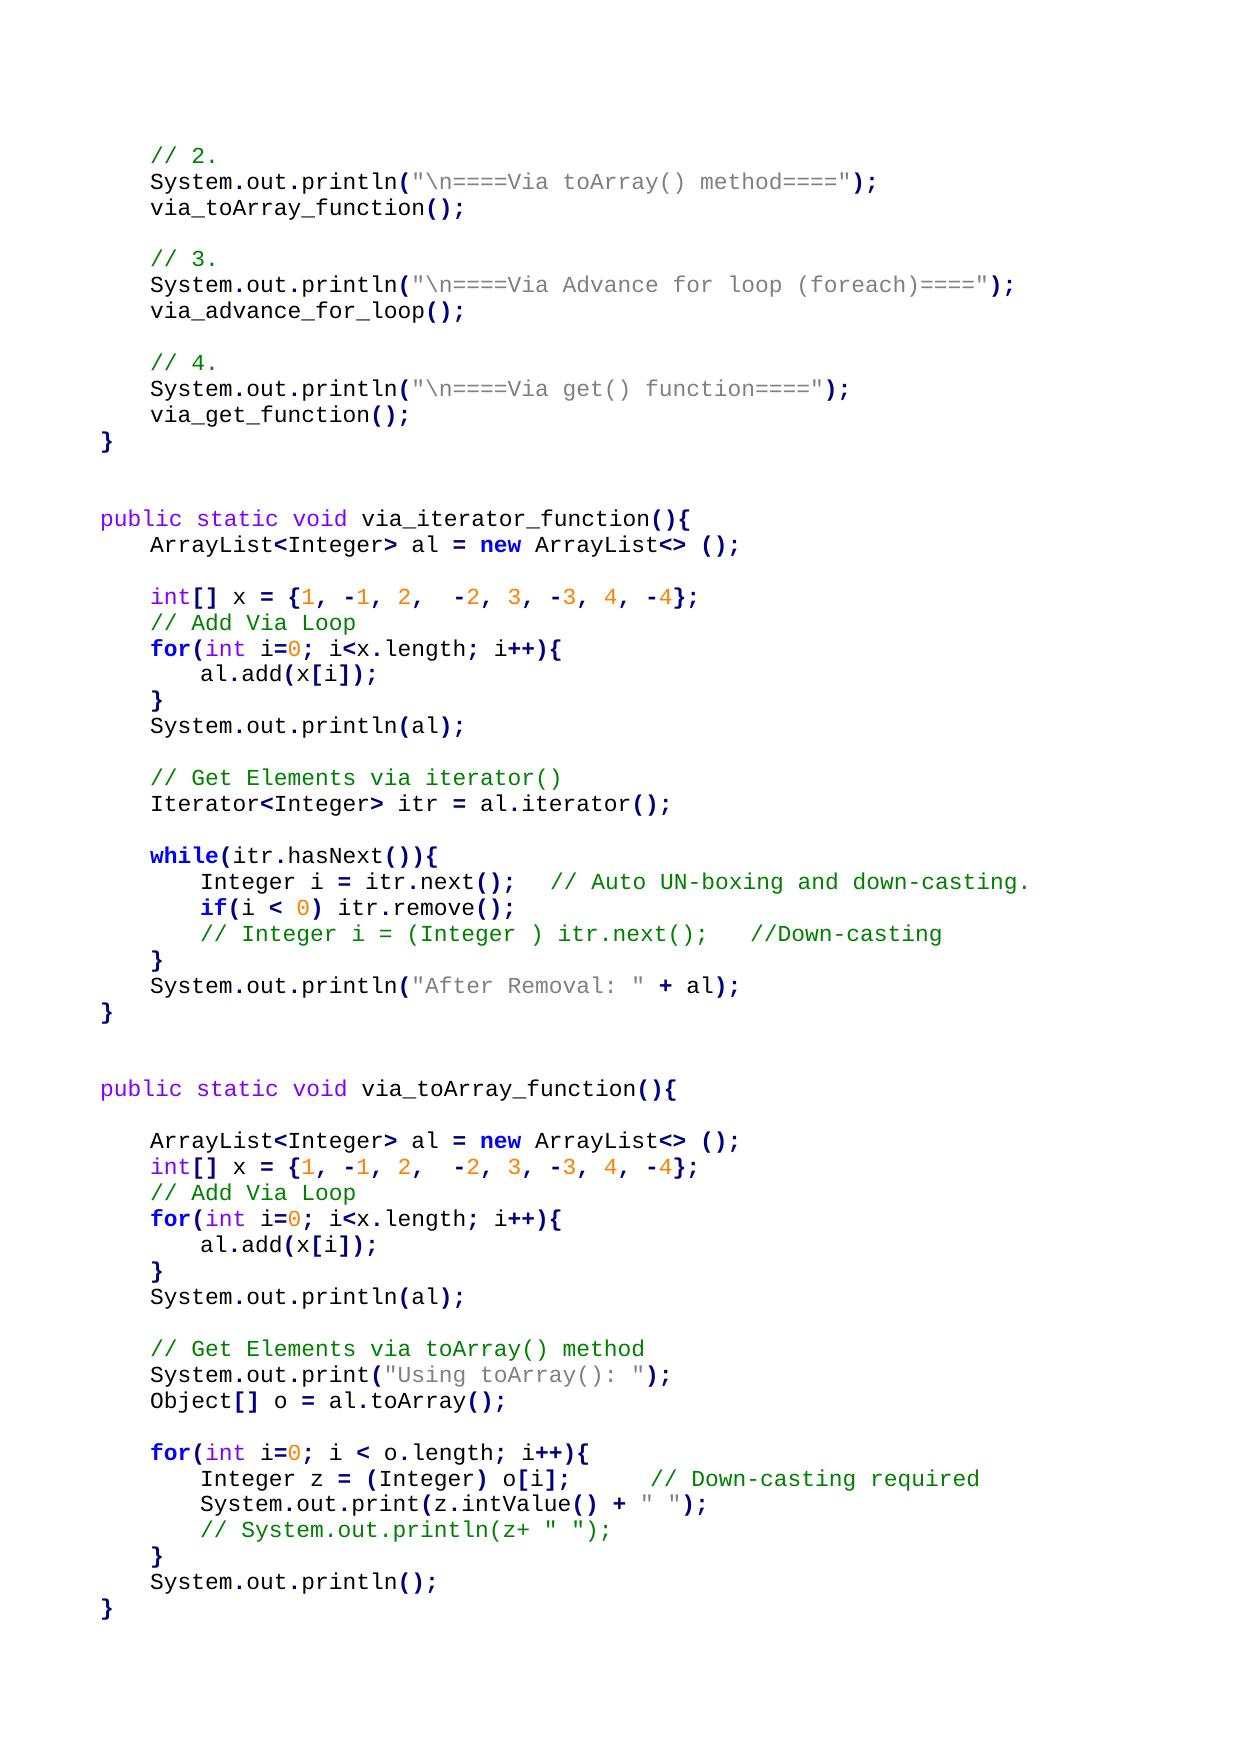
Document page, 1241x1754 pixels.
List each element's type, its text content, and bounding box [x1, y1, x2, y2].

text Object[] o = al.toArray(); [50, 1389, 1166, 1415]
text int[] x = {1, -1, 2, -2, 3, -3, 4, -4}; [50, 1156, 1166, 1182]
text // Get Elements via iterator() [50, 767, 1166, 792]
text al.add(x[i]); [50, 663, 1166, 689]
text } [50, 1597, 1166, 1622]
text } [50, 948, 1166, 974]
text System.out.println("\n====Via get() function===="); [50, 377, 1166, 403]
text int[] x = {1, -1, 2, -2, 3, -3, 4, -4}; [50, 585, 1166, 611]
text System.out.print("Using toArray(): "); [50, 1363, 1166, 1389]
text public static void via_toArray_function(){ [50, 1078, 1166, 1104]
text } [50, 1000, 1166, 1026]
text // Integer i = (Integer ) itr.next(); //Down-casting [50, 922, 1166, 948]
text System.out.println(al); [50, 715, 1166, 741]
text System.out.println("\n====Via toArray() method===="); [50, 170, 1166, 196]
text } [50, 1545, 1166, 1571]
text System.out.println(al); [50, 1285, 1166, 1311]
text // System.out.println(z+ " "); [50, 1519, 1166, 1545]
text via_advance_for_loop(); [50, 300, 1166, 326]
text System.out.print(z.intValue() + " "); [50, 1493, 1166, 1519]
text System.out.println("\n====Via Advance for loop (foreach)===="); [50, 274, 1166, 300]
text // 3. [50, 248, 1166, 274]
text al.add(x[i]); [50, 1233, 1166, 1259]
text } [50, 429, 1166, 455]
text System.out.println(); [50, 1571, 1166, 1597]
text via_get_function(); [50, 403, 1166, 429]
text // Add Via Loop [50, 611, 1166, 637]
text // Add Via Loop [50, 1182, 1166, 1207]
text via_toArray_function(); [50, 196, 1166, 222]
text public static void via_iterator_function(){ [50, 507, 1166, 533]
text // 4. [50, 352, 1166, 377]
text Integer i = itr.next(); // Auto UN-boxing and down-casting. [50, 870, 1166, 896]
text if(i < 0) itr.remove(); [50, 896, 1166, 922]
text ArrayList<Integer> al = new ArrayList<> (); [50, 533, 1166, 559]
text } [50, 1259, 1166, 1285]
text } [50, 689, 1166, 715]
text Iterator<Integer> itr = al.iterator(); [50, 792, 1166, 818]
text while(itr.hasNext()){ [50, 844, 1166, 870]
text ArrayList<Integer> al = new ArrayList<> (); [50, 1130, 1166, 1156]
text for(int i=0; i<x.length; i++){ [50, 637, 1166, 663]
text // Get Elements via toArray() method [50, 1337, 1166, 1363]
text System.out.println("After Removal: " + al); [50, 974, 1166, 1000]
text // 2. [50, 144, 1166, 170]
text Integer z = (Integer) o[i]; // Down-casting required [50, 1467, 1166, 1493]
text for(int i=0; i < o.length; i++){ [50, 1441, 1166, 1467]
text for(int i=0; i<x.length; i++){ [50, 1207, 1166, 1233]
